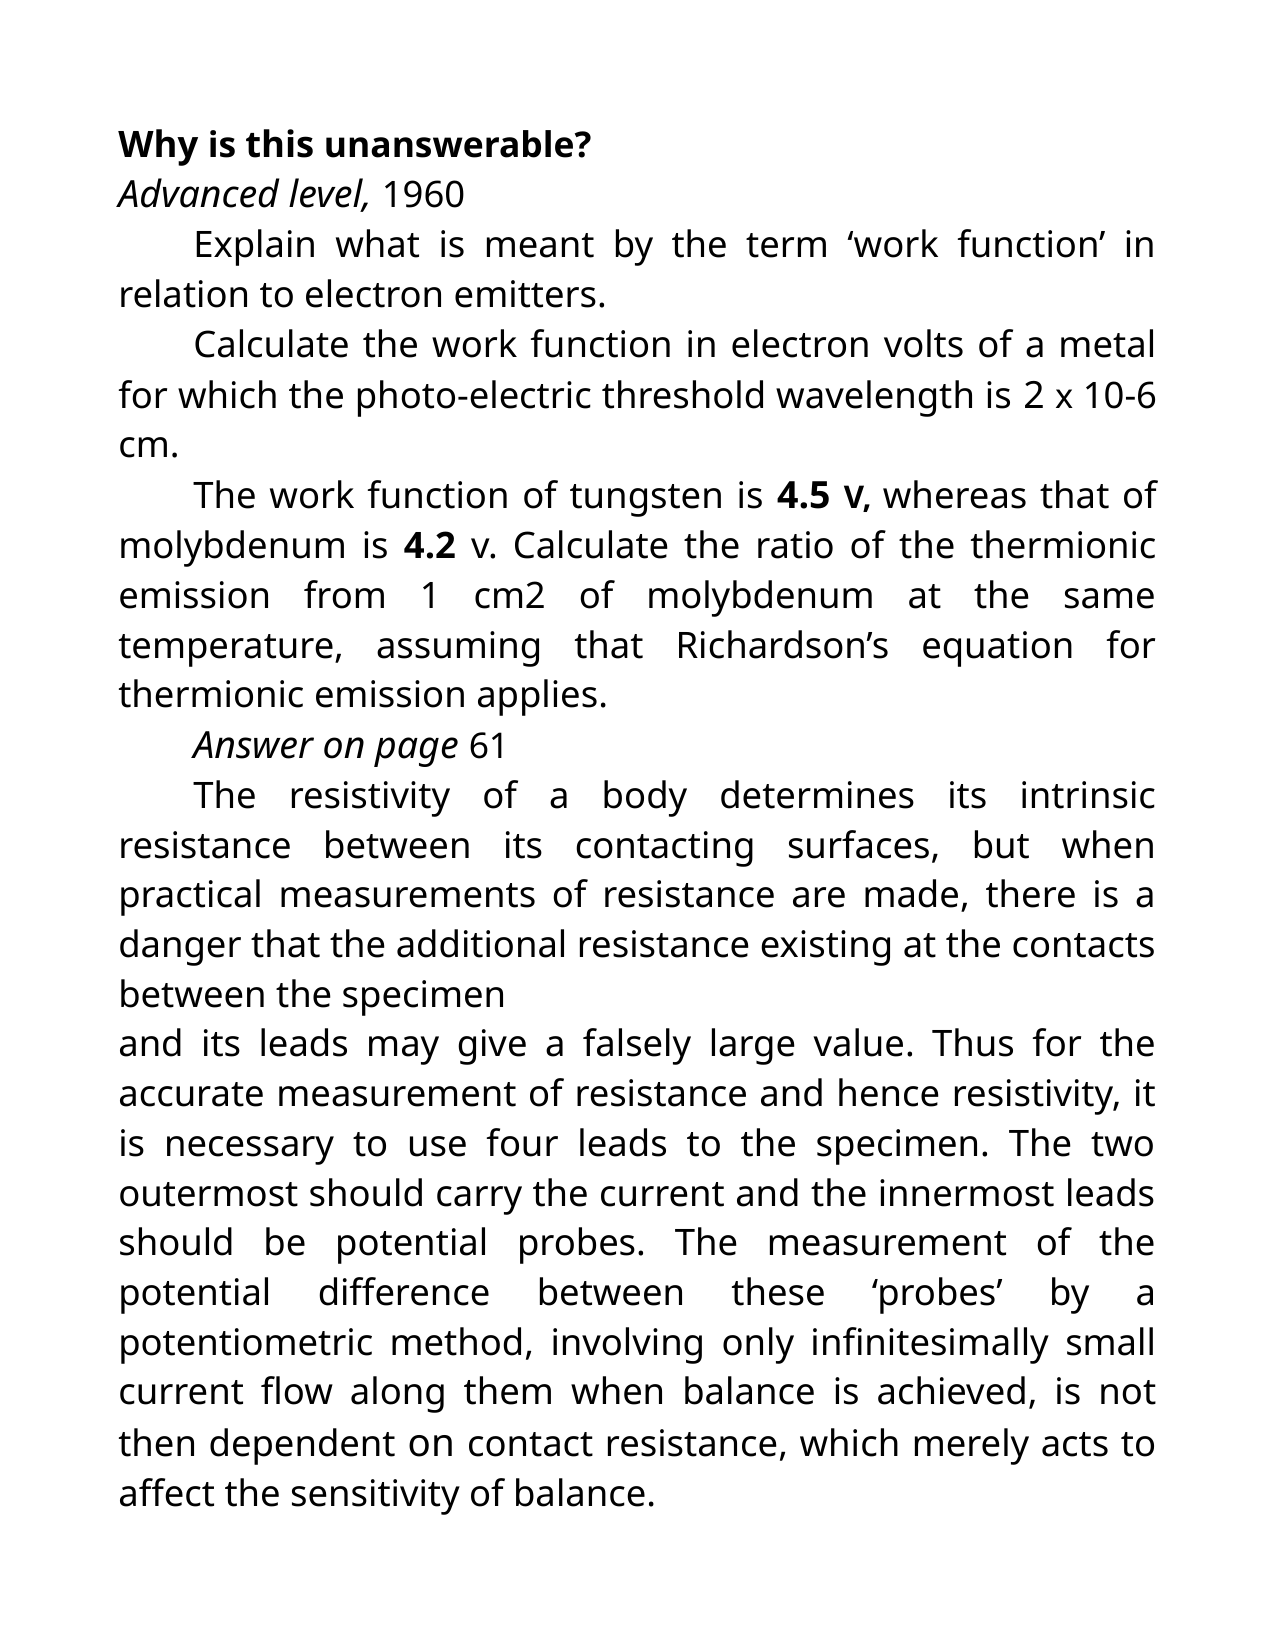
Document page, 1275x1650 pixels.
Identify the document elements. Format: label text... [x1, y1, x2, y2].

text Calculate the work function in electron volts of a metal for which the photo-electric threshold wavelength is 2 x 10-6 cm. [118, 318, 1157, 469]
text The resistivity of a body determines its intrinsic resistance between its contacting surfaces, but when practical measurements of resistance are made, there is a danger that the additional resistance existing at the contacts between the specimen [118, 769, 1157, 1018]
text and its leads may give a falsely large value. Thus for the accurate measurement of resistance and hence resistivity, it is necessary to use four leads to the specimen. The two outermost should carry the current and the innermost leads should be potential probes. The measurement of the potential difference between these ‘probes’ by a potentiometric method, involving only infinitesimally small current flow along them when balance is achieved, is not then dependent on contact resistance, which merely acts to affect the sensitivity of balance. [118, 1018, 1157, 1518]
text Why is this unanswerable? [118, 118, 1157, 168]
text Answer on page 61 [118, 718, 1157, 769]
text Advanced level, 1960 [118, 168, 1157, 219]
text The work function of tungsten is 4.5 V, whereas that of molybdenum is 4.2 v. Calculate the ratio of the thermionic emission from 1 cm2 of molybdenum at the same temperature, assuming that Richardson’s equation for thermionic emission applies. [118, 469, 1157, 718]
text Explain what is meant by the term ‘work function’ in relation to electron emitters. [118, 219, 1157, 318]
